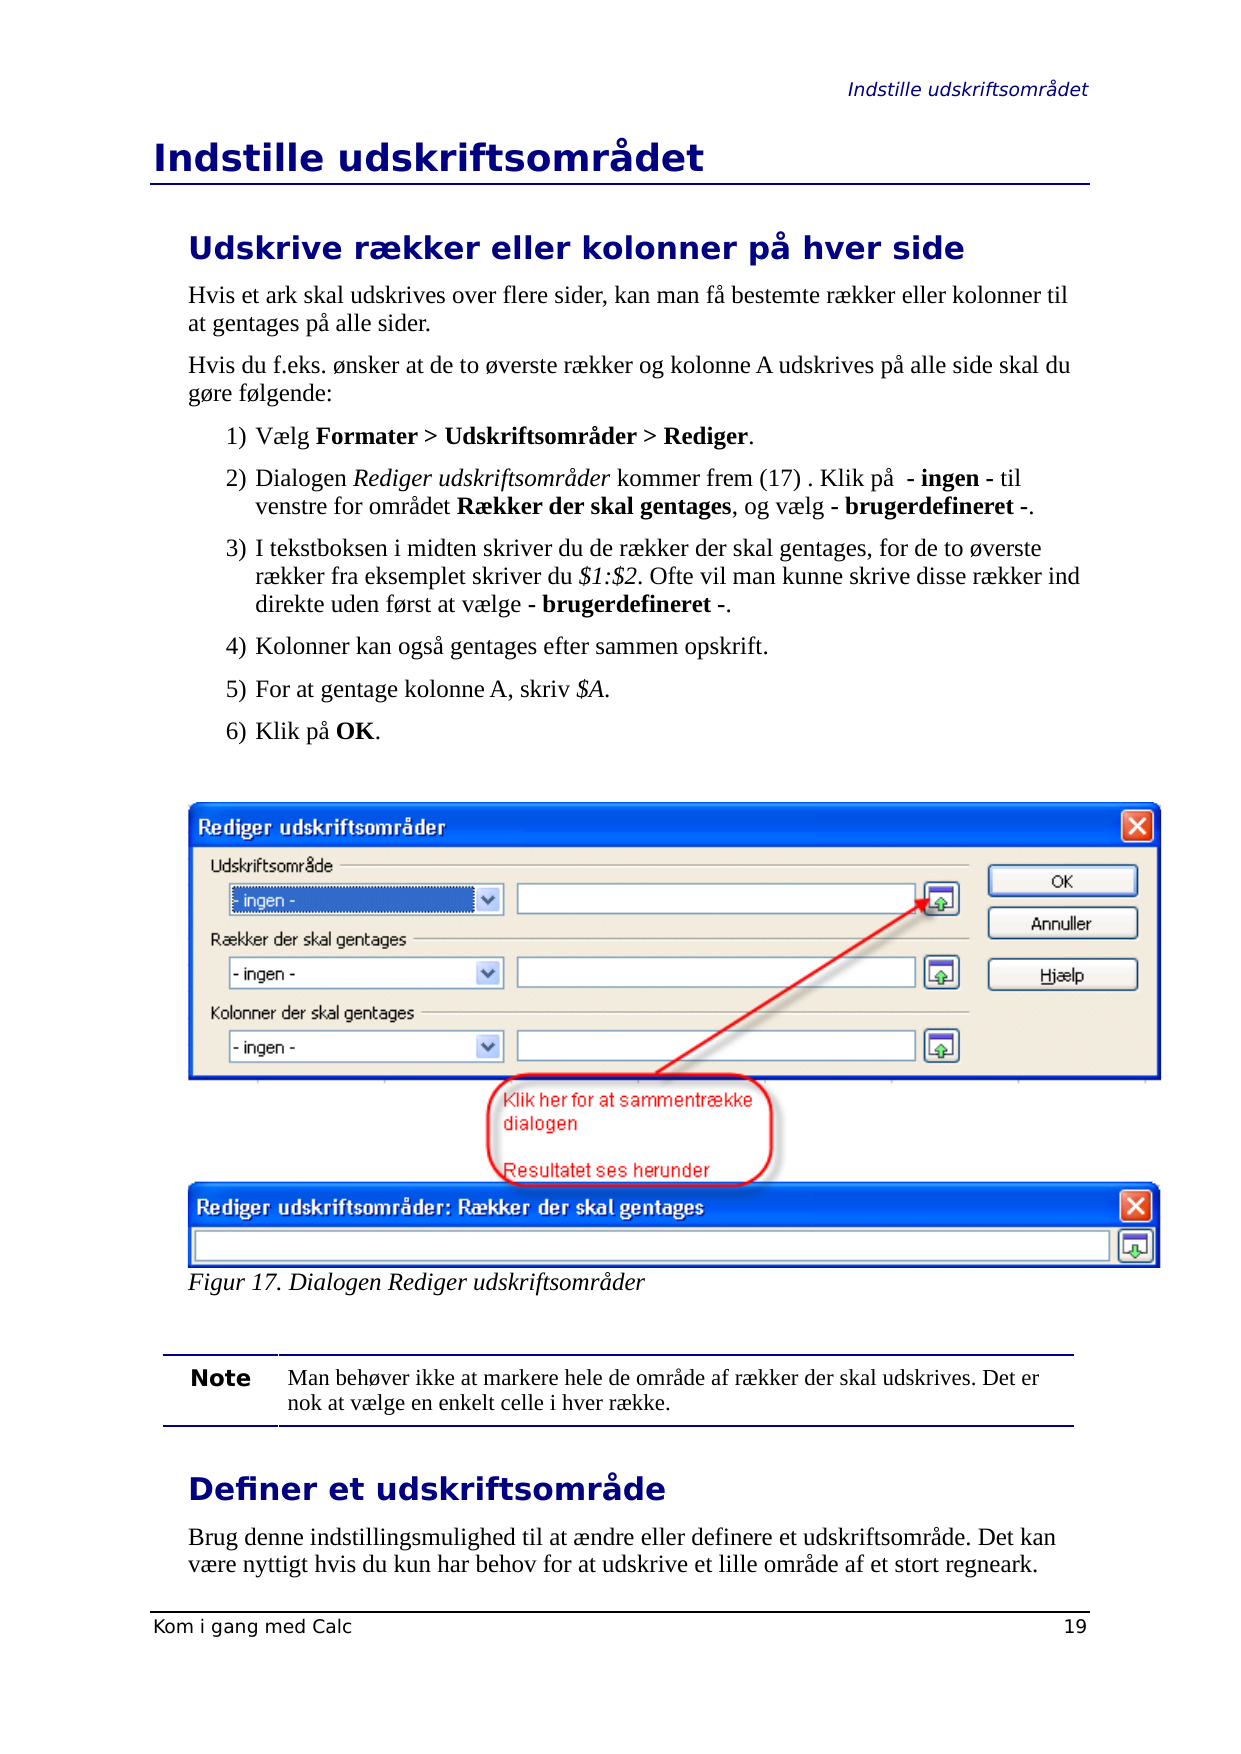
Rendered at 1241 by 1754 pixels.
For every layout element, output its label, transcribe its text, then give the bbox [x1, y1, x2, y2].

table_header Man behøver ikke at markere hele de område af rækker der skal udskrives. Det er nok at vælge en enkelt celle i hver række. [279, 1356, 1074, 1425]
text Hvis du f.eks. ønsker at de to øverste rækker og kolonne A udskrives på alle side skal du gøre følgende: [188, 352, 1090, 407]
subtitle Definer et udskriftsområde [188, 1472, 1090, 1508]
list Dialogen Rediger udskriftsområder kommer frem (Figur 17) . Klik på - ingen - til venstre for området Rækker der skal gentages, og vælg - brugerdefineret -. [226, 464, 1090, 520]
text Brug denne indstillingsmulighed til at ændre eller definere et udskriftsområde. Det kan være nyttigt hvis du kun har behov for at udskrive et lille område af et stort regneark. [188, 1523, 1090, 1578]
text Hvis et ark skal udskrives over flere sider, kan man få bestemte rækker eller kolonner til at gentages på alle sider. [188, 281, 1090, 337]
list Klik på OK. [226, 717, 1090, 745]
subtitle Indstille udskriftsområdet [150, 134, 1090, 183]
subtitle Udskrive rækker eller kolonner på hver side [188, 230, 1090, 267]
picture [187, 802, 1162, 1268]
text Figur 17. Dialogen Rediger udskriftsområder [188, 1268, 1161, 1296]
list I tekstboksen i midten skriver du de rækker der skal gentages, for de to øverste rækker fra eksemplet skriver du $1:$2. Ofte vil man kunne skrive disse rækker ind direkte uden først at vælge - brugerdefineret -. [226, 534, 1090, 618]
list Vælg Formater > Udskriftsområder > Rediger. [226, 422, 1090, 449]
list For at gentage kolonne A, skriv $A. [226, 675, 1090, 703]
list Kolonner kan også gentages efter sammen opskrift. [226, 632, 1090, 660]
table_header Note [163, 1356, 278, 1425]
